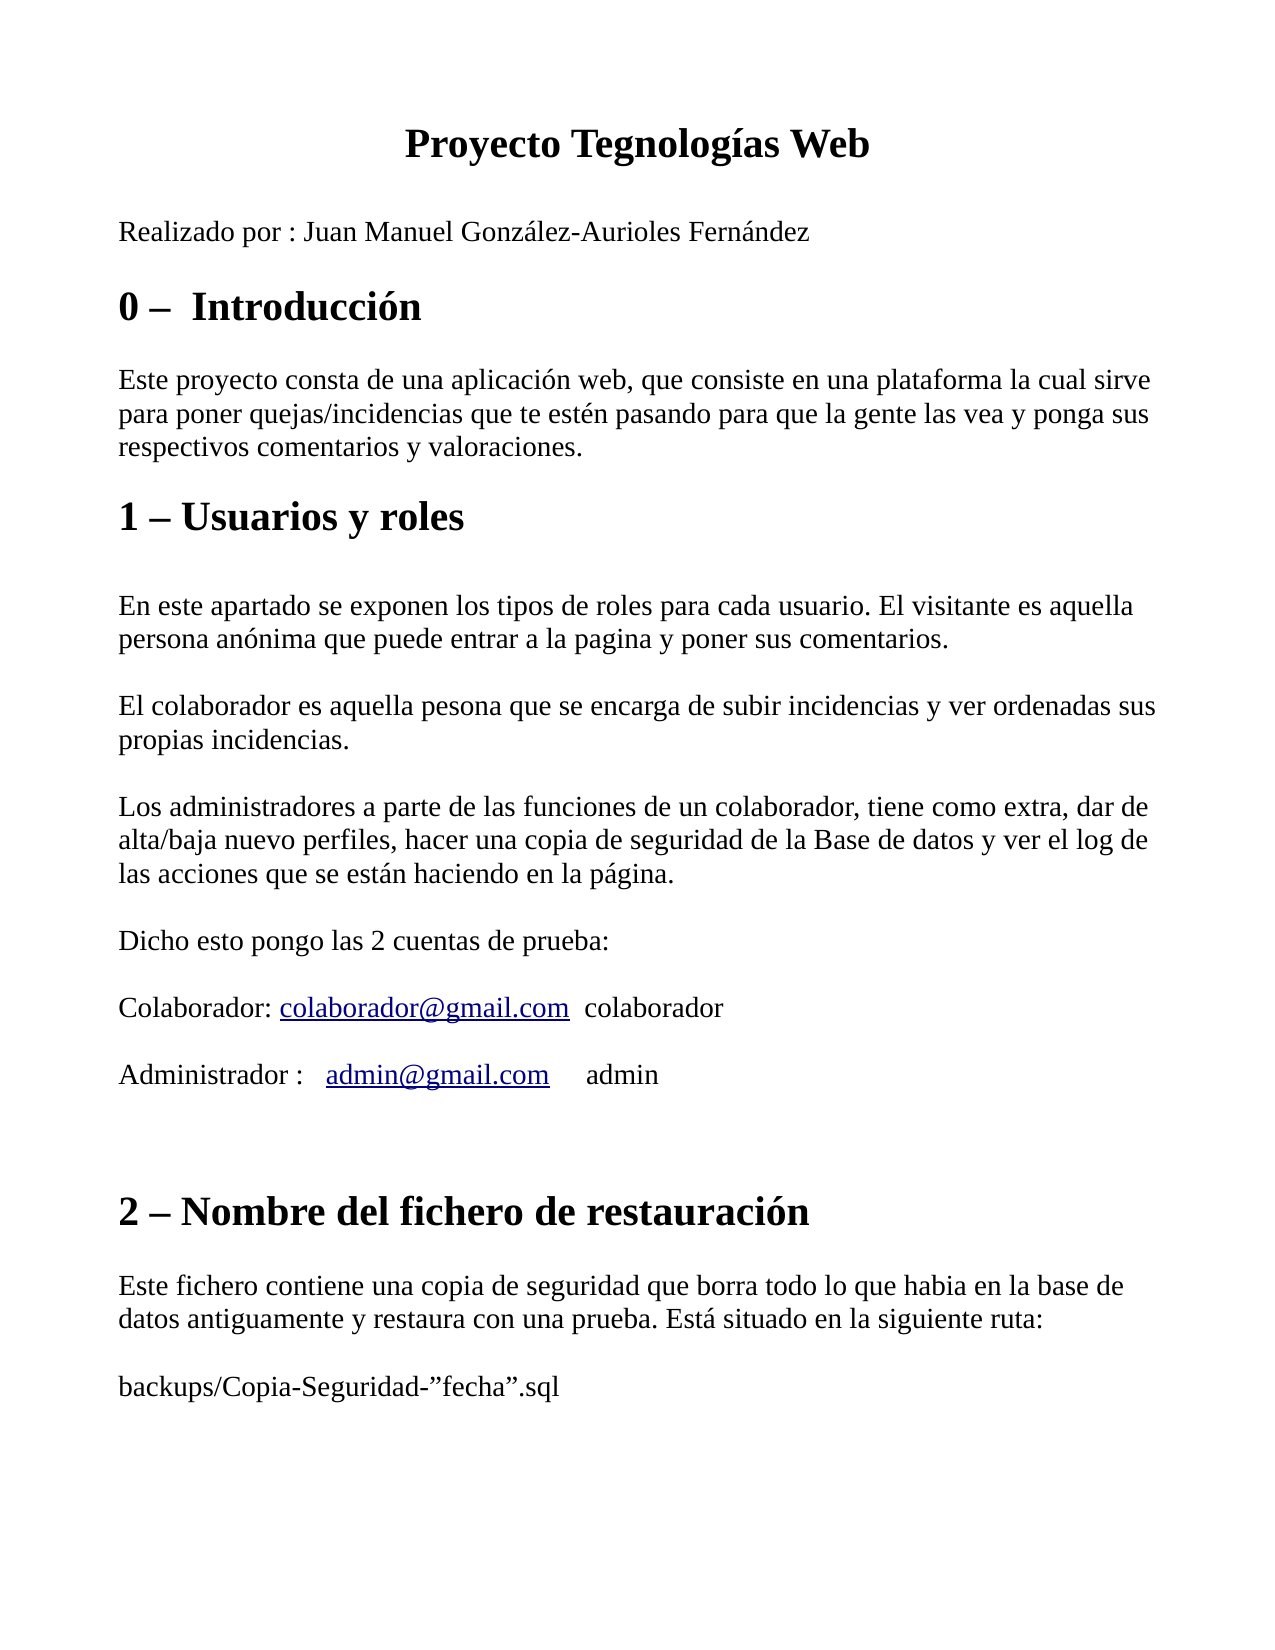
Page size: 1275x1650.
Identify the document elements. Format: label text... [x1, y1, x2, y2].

text Colaborador: colaborador@gmail.com colaborador [118, 990, 1157, 1024]
text El colaborador es aquella pesona que se encarga de subir incidencias y ver ordenadas sus propias incidencias. [118, 688, 1157, 755]
text Realizado por : Juan Manuel González-Aurioles Fernández [118, 214, 1157, 247]
text 0 – Introducción [118, 281, 1157, 329]
text 2 – Nombre del fichero de restauración [118, 1187, 1157, 1234]
text Los administradores a parte de las funciones de un colaborador, tiene como extra, dar de alta/baja nuevo perfiles, hacer una copia de seguridad de la Base de datos y ver el log de las acciones que se están haciendo en la página. [118, 789, 1157, 889]
text Dicho esto pongo las 2 cuentas de prueba: [118, 923, 1157, 957]
text Este proyecto consta de una aplicación web, que consiste en una plataforma la cual sirve para poner quejas/incidencias que te estén pasando para que la gente las vea y ponga sus respectivos comentarios y valoraciones. [118, 362, 1157, 463]
text backups/Copia-Seguridad-”fecha”.sql [118, 1369, 1157, 1402]
text 1 – Usuarios y roles [118, 492, 1157, 540]
text Administrador : admin@gmail.com admin [118, 1057, 1157, 1091]
text Este fichero contiene una copia de seguridad que borra todo lo que habia en la base de datos antiguamente y restaura con una prueba. Está situado en la siguiente ruta: [118, 1268, 1157, 1335]
text Proyecto Tegnologías Web [118, 118, 1157, 166]
text En este apartado se exponen los tipos de roles para cada usuario. El visitante es aquella persona anónima que puede entrar a la pagina y poner sus comentarios. [118, 588, 1157, 655]
